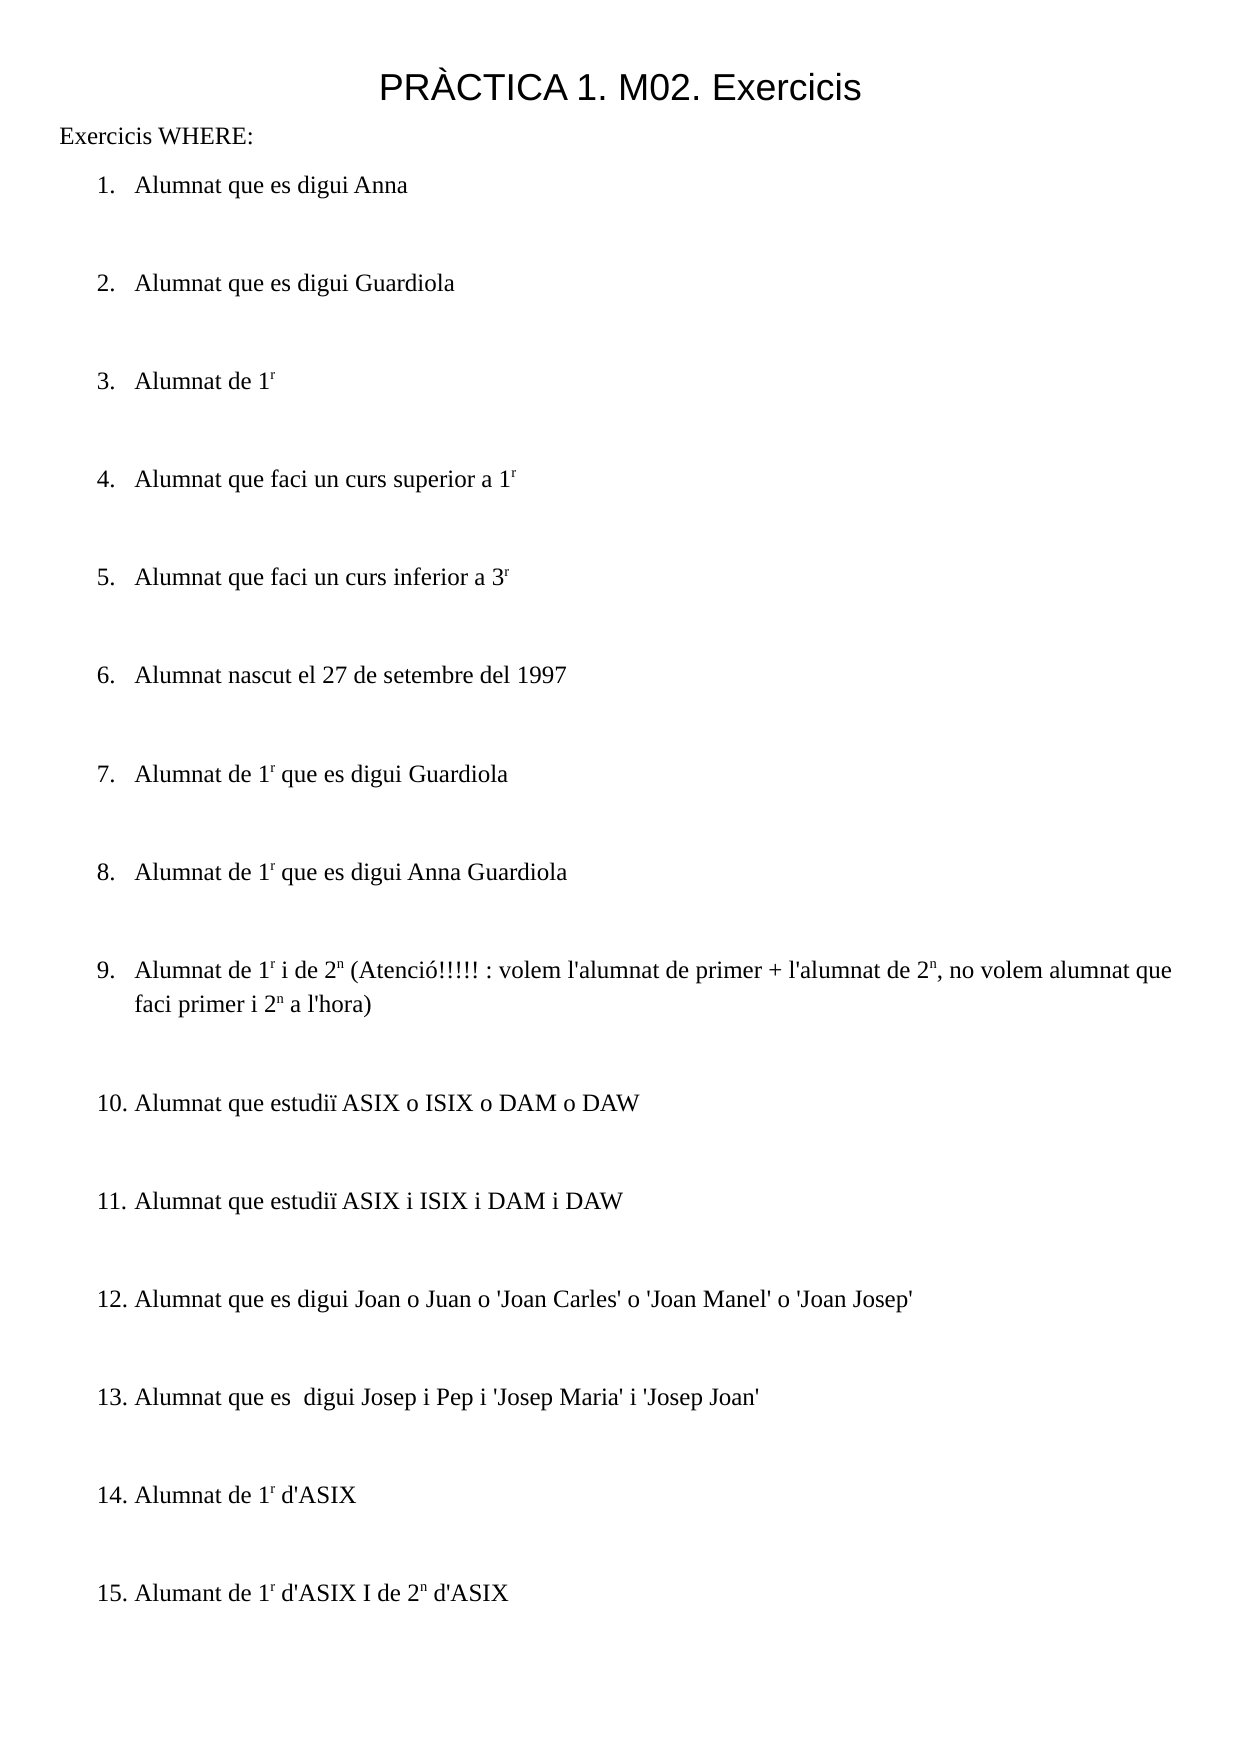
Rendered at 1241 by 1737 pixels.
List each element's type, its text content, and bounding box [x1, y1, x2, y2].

list Alumnat que es digui Anna [97, 170, 1181, 199]
list Alumnat que es digui Joan o Juan o 'Joan Carles' o 'Joan Manel' o 'Joan Josep' [97, 1284, 1181, 1313]
list Alumnat que faci un curs superior a 1r [97, 464, 1181, 493]
list Alumnat que estudiï ASIX o ISIX o DAM o DAW [97, 1088, 1181, 1116]
subtitle ­PRÀCTICA 1. M02. Exercicis [59, 65, 1181, 108]
list Alumant de 1r d'ASIX I de 2n d'ASIX [97, 1578, 1181, 1607]
list Alumnat de 1r i de 2n (Atenció!!!!! : volem l'alumnat de primer + l'alumnat de 2n, no volem alumnat que faci primer i 2n a l'hora) [97, 955, 1181, 1018]
list Alumnat de 1r d'ASIX [97, 1480, 1181, 1509]
text Exercicis WHERE: [59, 121, 1181, 150]
list Alumnat que es digui Josep i Pep i 'Josep Maria' i 'Josep Joan' [97, 1382, 1181, 1411]
list Alumnat nascut el 27 de setembre del 1997 [97, 661, 1181, 689]
list Alumnat de 1r [97, 366, 1181, 395]
list Alumnat que faci un curs inferior a 3r [97, 562, 1181, 591]
list Alumnat de 1r que es digui Anna Guardiola [97, 857, 1181, 886]
list Alumnat que estudiï ASIX i ISIX i DAM i DAW [97, 1186, 1181, 1214]
list ­ [97, 1137, 1181, 1165]
list Alumnat de 1r que es digui Guardiola [97, 759, 1181, 787]
list Alumnat que es digui Guardiola [97, 268, 1181, 297]
